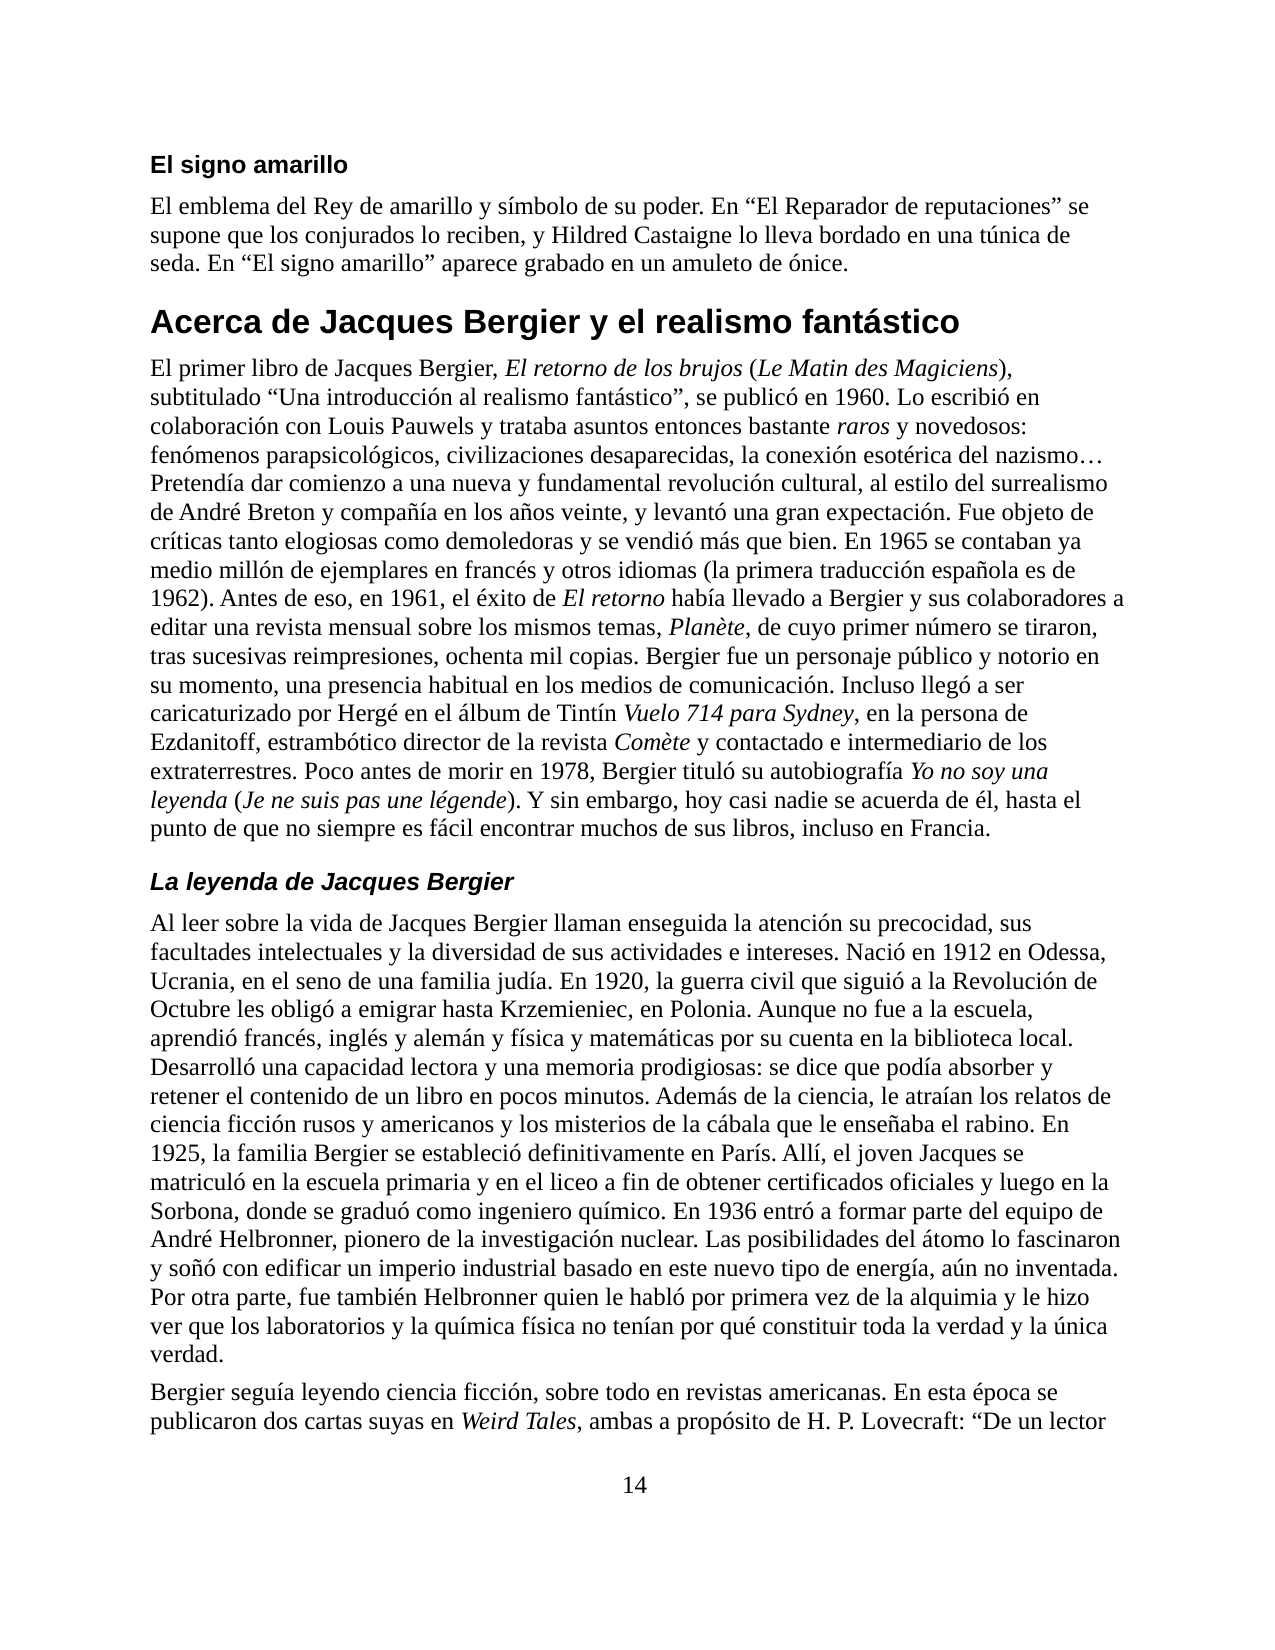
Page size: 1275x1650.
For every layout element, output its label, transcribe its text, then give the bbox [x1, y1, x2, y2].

text Al leer sobre la vida de Jacques Bergier llaman enseguida la atención su precocidad, sus facultades intelectuales y la diversidad de sus actividades e intereses. Nació en 1912 en Odessa, Ucrania, en el seno de una familia judía. En 1920, la guerra civil que siguió a la Revolución de Octubre les obligó a emigrar hasta Krzemieniec, en Polonia. Aunque no fue a la escuela, aprendió francés, inglés y alemán y física y matemáticas por su cuenta en la biblioteca local. Desarrolló una capacidad lectora y una memoria prodigiosas: se dice que podía absorber y retener el contenido de un libro en pocos minutos. Además de la ciencia, le atraían los relatos de ciencia ficción rusos y americanos y los misterios de la cábala que le enseñaba el rabino. En 1925, la familia Bergier se estableció definitivamente en París. Allí, el joven Jacques se matriculó en la escuela primaria y en el liceo a fin de obtener certificados oficiales y luego en la Sorbona, donde se graduó como ingeniero químico. En 1936 entró a formar parte del equipo de André Helbronner, pionero de la investigación nuclear. Las posibilidades del átomo lo fascinaron y soñó con edificar un imperio industrial basado en este nuevo tipo de energía, aún no inventada. Por otra parte, fue también Helbronner quien le habló por primera vez de la alquimia y le hizo ver que los laboratorios y la química física no tenían por qué constituir toda la verdad y la única verdad. [150, 908, 1125, 1368]
text El primer libro de Jacques Bergier, El retorno de los brujos (Le Matin des Magiciens), subtitulado “Una introducción al realismo fantástico”, se publicó en 1960. Lo escribió en colaboración con Louis Pauwels y trataba asuntos entonces bastante raros y novedosos: fenómenos parapsicológicos, civilizaciones desaparecidas, la conexión esotérica del nazismo… Pretendía dar comienzo a una nueva y fundamental revolución cultural, al estilo del surrealismo de André Breton y compañía en los años veinte, y levantó una gran expectación. Fue objeto de críticas tanto elogiosas como demoledoras y se vendió más que bien. En 1965 se contaban ya medio millón de ejemplares en francés y otros idiomas (la primera traducción española es de 1962). Antes de eso, en 1961, el éxito de El retorno había llevado a Bergier y sus colaboradores a editar una revista mensual sobre los mismos temas, Planète, de cuyo primer número se tiraron, tras sucesivas reimpresiones, ochenta mil copias. Bergier fue un personaje público y notorio en su momento, una presencia habitual en los medios de comunicación. Incluso llegó a ser caricaturizado por Hergé en el álbum de Tintín Vuelo 714 para Sydney, en la persona de Ezdanitoff, estrambótico director de la revista Comète y contactado e intermediario de los extraterrestres. Poco antes de morir en 1978, Bergier tituló su autobiografía Yo no soy una leyenda (Je ne suis pas une légende). Y sin embargo, hoy casi nadie se acuerda de él, hasta el punto de que no siempre es fácil encontrar muchos de sus libros, incluso en Francia. [150, 353, 1125, 842]
text Bergier seguía leyendo ciencia ficción, sobre todo en revistas americanas. En esta época se publicaron dos cartas suyas en Weird Tales, ambas a propósito de H. P. Lovecraft: “De un lector [150, 1377, 1125, 1435]
subtitle Acerca de Jacques Bergier y el realismo fantástico [150, 302, 1125, 341]
subtitle La leyenda de Jacques Bergier [150, 867, 1125, 896]
subtitle El signo amarillo [150, 150, 1125, 178]
text El emblema del Rey de amarillo y símbolo de su poder. En “El Reparador de reputaciones” se supone que los conjurados lo reciben, y Hildred Castaigne lo lleva bordado en una túnica de seda. En “El signo amarillo” aparece grabado en un amuleto de ónice. [150, 191, 1125, 277]
